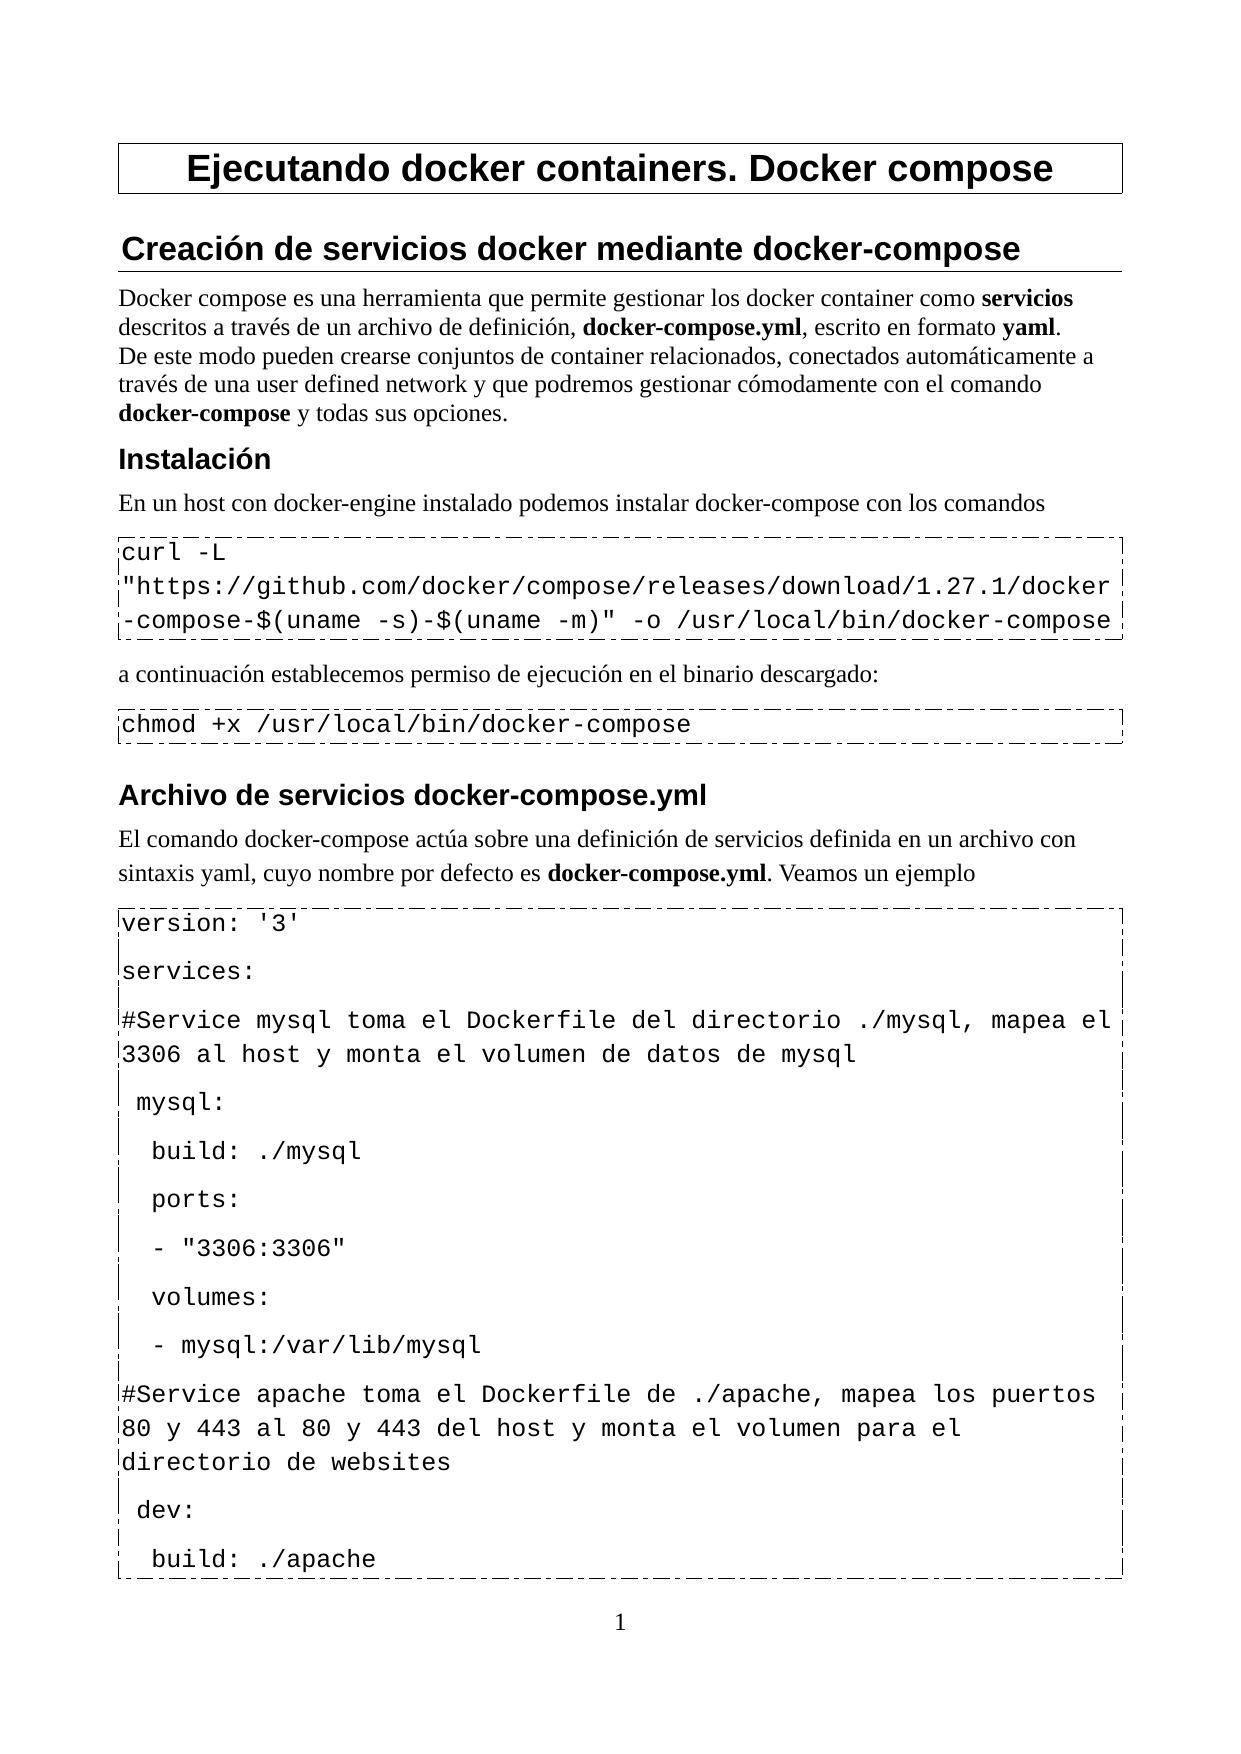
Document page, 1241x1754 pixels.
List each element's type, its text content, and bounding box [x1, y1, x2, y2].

text volumes: [118, 1281, 1122, 1312]
subtitle Ejecutando docker containers. Docker compose [119, 144, 1122, 193]
text De este modo pueden crearse conjuntos de container relacionados, conectados automáticamente a través de una user defined network y que podremos gestionar cómodamente con el comando docker-compose y todas sus opciones. [118, 341, 1122, 427]
text curl -L "https://github.com/docker/compose/releases/download/1.27.1/docker-compose-$(uname -s)-$(uname -m)" -o /usr/local/bin/docker-compose [118, 537, 1122, 639]
text - "3306:3306" [118, 1233, 1122, 1264]
text ports: [118, 1184, 1122, 1215]
text En un host con docker-engine instalado podemos instalar docker-compose con los comandos [118, 488, 1122, 517]
subtitle Archivo de servicios docker-compose.yml [118, 778, 1122, 811]
text Docker compose es una herramienta que permite gestionar los docker container como servicios descritos a través de un archivo de definición, docker-compose.yml, escrito en formato yaml. [118, 283, 1122, 341]
text chmod +x /usr/local/bin/docker-compose [118, 708, 1122, 743]
text version: '3' [118, 907, 1122, 939]
text a continuación establecemos permiso de ejecución en el binario descargado: [118, 659, 1122, 688]
text build: ./mysql [118, 1136, 1122, 1167]
text - mysql:/var/lib/mysql [118, 1330, 1122, 1361]
text #Service apache toma el Dockerfile de ./apache, mapea los puertos 80 y 443 al 80 y 443 del host y monta el volumen para el directorio de websites [118, 1378, 1122, 1477]
text dev: [118, 1495, 1122, 1526]
text services: [118, 956, 1122, 987]
subtitle Creación de servicios docker mediante docker-compose [118, 226, 1122, 271]
text #Service mysql toma el Dockerfile del directorio ./mysql, mapea el 3306 al host y monta el volumen de datos de mysql [118, 1004, 1122, 1070]
text El comando docker-compose actúa sobre una definición de servicios definida en un archivo con sintaxis yaml, cuyo nombre por defecto es docker-compose.yml. Veamos un ejemplo [118, 824, 1122, 887]
text mysql: [118, 1087, 1122, 1118]
subtitle Instalación [118, 442, 1122, 475]
text build: ./apache [118, 1543, 1122, 1578]
